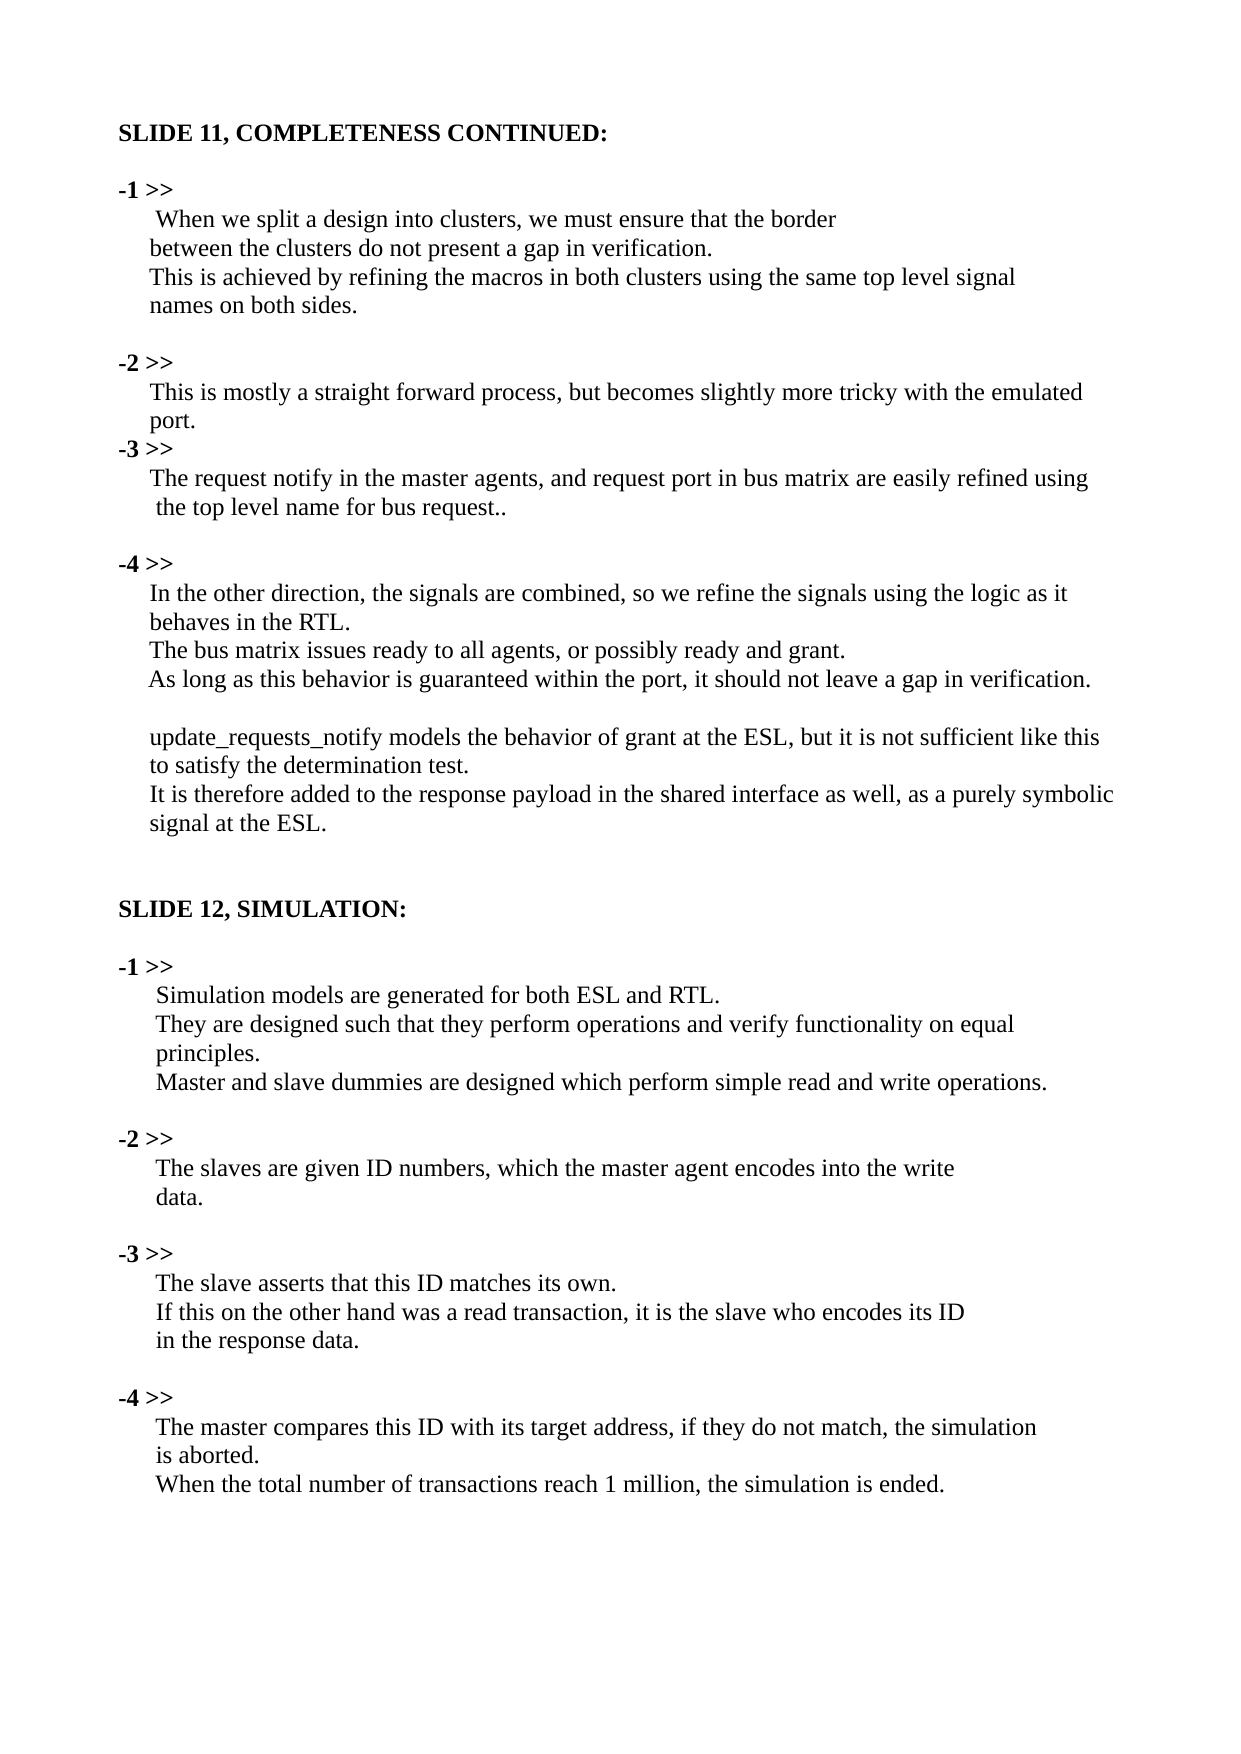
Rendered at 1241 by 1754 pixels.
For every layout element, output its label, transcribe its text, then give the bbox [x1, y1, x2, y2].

text in the response data. [118, 1326, 1122, 1354]
text They are designed such that they perform operations and verify functionality on equal [118, 1009, 1122, 1038]
text -4 >> [118, 549, 1122, 578]
text -1 >> [118, 176, 1122, 204]
text update_requests_notify models the behavior of grant at the ESL, but it is not sufficient like this [118, 722, 1122, 751]
text -2 >> [118, 348, 1122, 377]
text to satisfy the determination test. [118, 751, 1122, 779]
text The slaves are given ID numbers, which the master agent encodes into the write [118, 1153, 1122, 1182]
text between the clusters do not present a gap in verification. [118, 233, 1122, 262]
text When the total number of transactions reach 1 million, the simulation is ended. [118, 1469, 1122, 1498]
text -3 >> [118, 1239, 1122, 1268]
text When we split a design into clusters, we must ensure that the border [118, 204, 1122, 233]
text behaves in the RTL. [118, 607, 1122, 636]
text -1 >> [118, 952, 1122, 981]
text port. [118, 406, 1122, 434]
text Simulation models are generated for both ESL and RTL. [118, 981, 1122, 1009]
text principles. [118, 1038, 1122, 1067]
text The request notify in the master agents, and request port in bus matrix are easily refined using [118, 463, 1122, 492]
text The slave asserts that this ID matches its own. [118, 1268, 1122, 1297]
text names on both sides. [118, 291, 1122, 319]
text The bus matrix issues ready to all agents, or possibly ready and grant. [118, 636, 1122, 664]
text -4 >> [118, 1383, 1122, 1412]
text As long as this behavior is guaranteed within the port, it should not leave a gap in verification. [118, 664, 1122, 693]
text It is therefore added to the response payload in the shared interface as well, as a purely symbolic [118, 779, 1122, 808]
text The master compares this ID with its target address, if they do not match, the simulation [118, 1412, 1122, 1441]
text -2 >> [118, 1124, 1122, 1153]
text is aborted. [118, 1441, 1122, 1469]
text SLIDE 12, SIMULATION: [118, 894, 1122, 923]
text This is achieved by refining the macros in both clusters using the same top level signal [118, 262, 1122, 291]
text This is mostly a straight forward process, but becomes slightly more tricky with the emulated [118, 377, 1122, 406]
text In the other direction, the signals are combined, so we refine the signals using the logic as it [118, 578, 1122, 607]
text the top level name for bus request.. [118, 492, 1122, 521]
text signal at the ESL. [118, 808, 1122, 837]
text -3 >> [118, 434, 1122, 463]
text data. [118, 1182, 1122, 1211]
text SLIDE 11, COMPLETENESS CONTINUED: [118, 118, 1122, 147]
text Master and slave dummies are designed which perform simple read and write operations. [118, 1067, 1122, 1096]
text If this on the other hand was a read transaction, it is the slave who encodes its ID [118, 1297, 1122, 1326]
